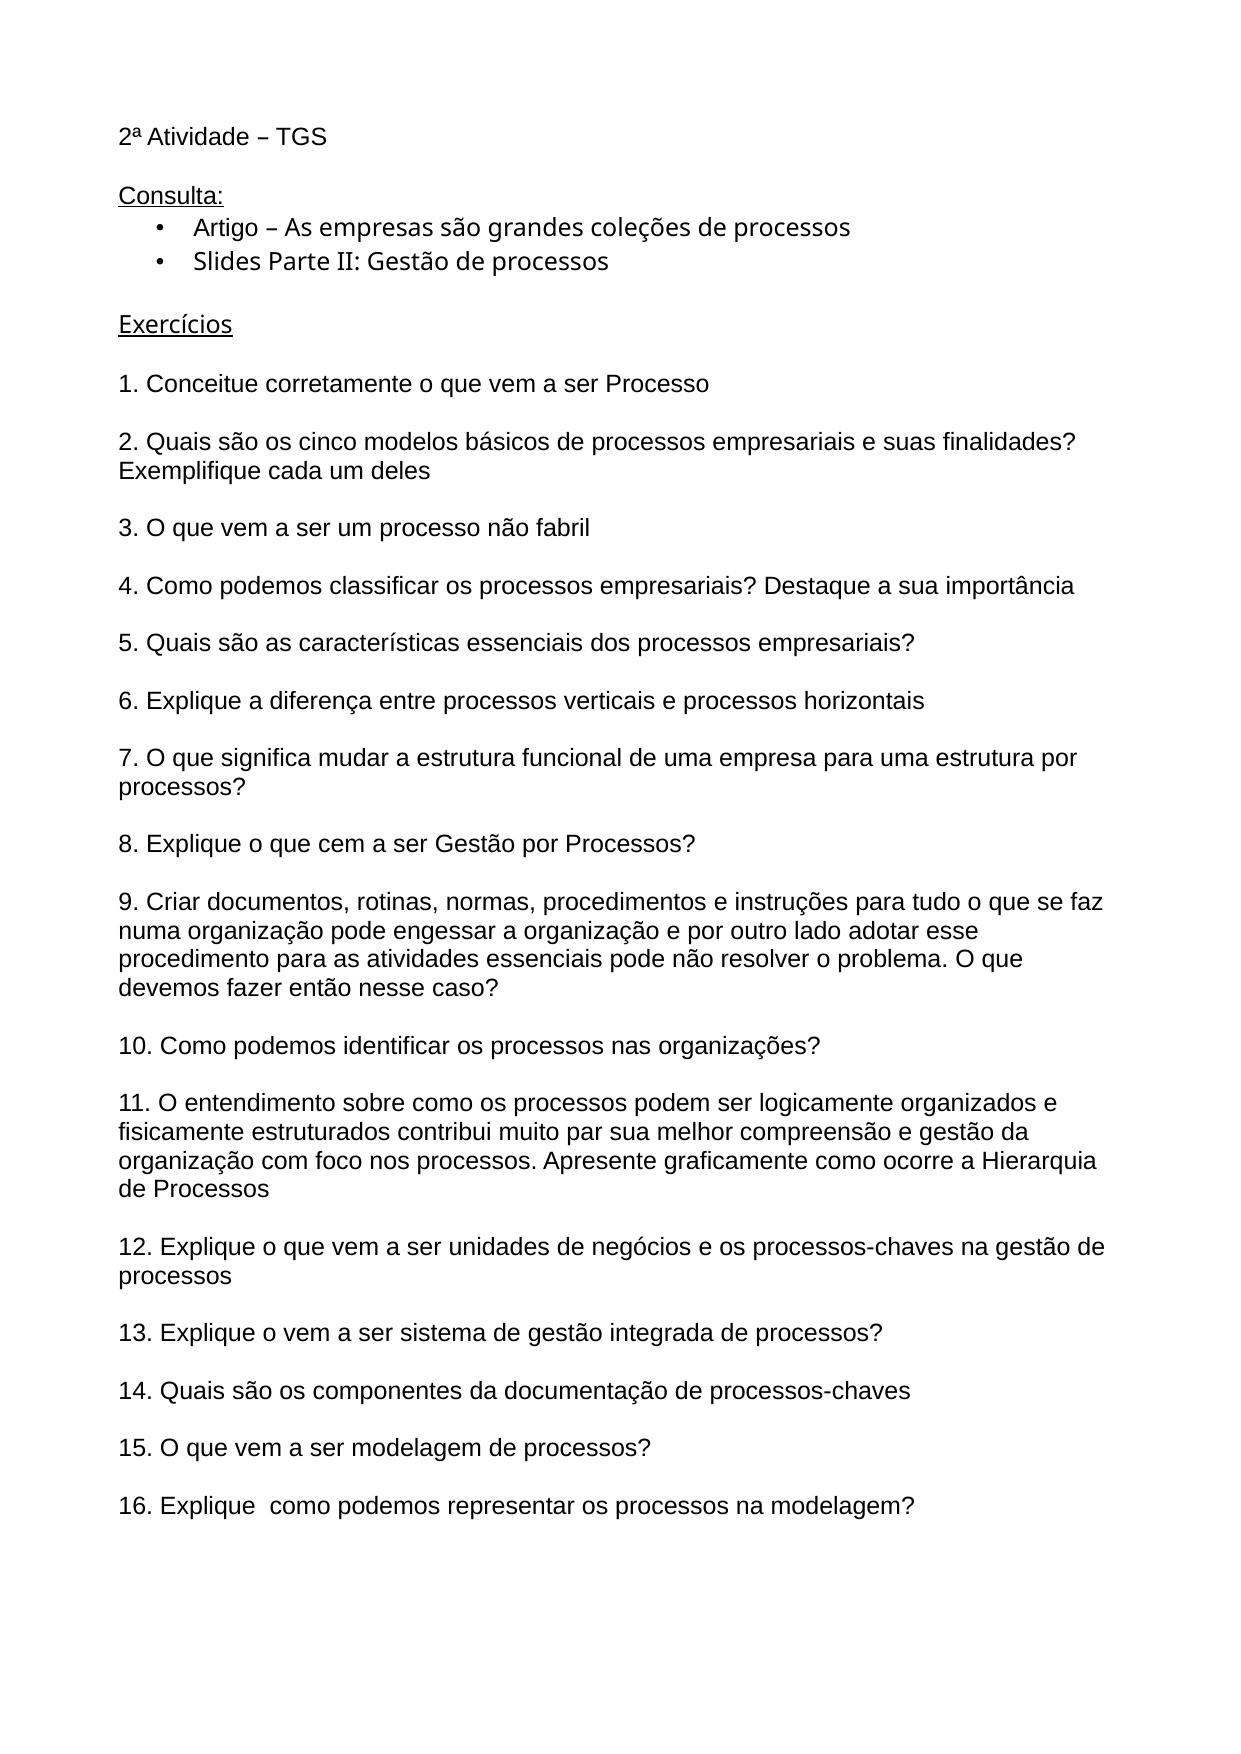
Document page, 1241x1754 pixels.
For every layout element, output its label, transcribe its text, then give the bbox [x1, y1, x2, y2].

text 7. O que significa mudar a estrutura funcional de uma empresa para uma estrutura por processos? [118, 743, 1122, 801]
text 6. Explique a diferença entre processos verticais e processos horizontais [118, 686, 1122, 714]
text 2. Quais são os cinco modelos básicos de processos empresariais e suas finalidades? Exemplifique cada um deles [118, 427, 1122, 484]
text 2ª Atividade – TGS [118, 118, 1122, 152]
text 12. Explique o que vem a ser unidades de negócios e os processos-chaves na gestão de processos [118, 1232, 1122, 1289]
text 11. O entendimento sobre como os processos podem ser logicamente organizados e fisicamente estruturados contribui muito par sua melhor compreensão e gestão da organização com foco nos processos. Apresente graficamente como ocorre a Hierarquia de Processos [118, 1088, 1122, 1203]
list Artigo – As empresas são grandes coleções de processos [156, 210, 1122, 244]
text 9. Criar documentos, rotinas, normas, procedimentos e instruções para tudo o que se faz numa organização pode engessar a organização e por outro lado adotar esse procedimento para as atividades essenciais pode não resolver o problema. O que devemos fazer então nesse caso? [118, 887, 1122, 1002]
text 13. Explique o vem a ser sistema de gestão integrada de processos? [118, 1318, 1122, 1347]
text 16. Explique como podemos representar os processos na modelagem? [118, 1491, 1122, 1519]
text 10. Como podemos identificar os processos nas organizações? [118, 1031, 1122, 1059]
text 1. Conceitue corretamente o que vem a ser Processo [118, 369, 1122, 398]
text 4. Como podemos classificar os processos empresariais? Destaque a sua importância [118, 571, 1122, 599]
list Slides Parte II: Gestão de processos [156, 244, 1122, 278]
text 8. Explique o que cem a ser Gestão por Processos? [118, 829, 1122, 858]
text Exercícios [118, 307, 1122, 341]
text 5. Quais são as características essenciais dos processos empresariais? [118, 628, 1122, 657]
text 15. O que vem a ser modelagem de processos? [118, 1433, 1122, 1462]
text 14. Quais são os componentes da documentação de processos-chaves [118, 1376, 1122, 1404]
text Consulta: [118, 181, 1122, 210]
text 3. O que vem a ser um processo não fabril [118, 513, 1122, 542]
